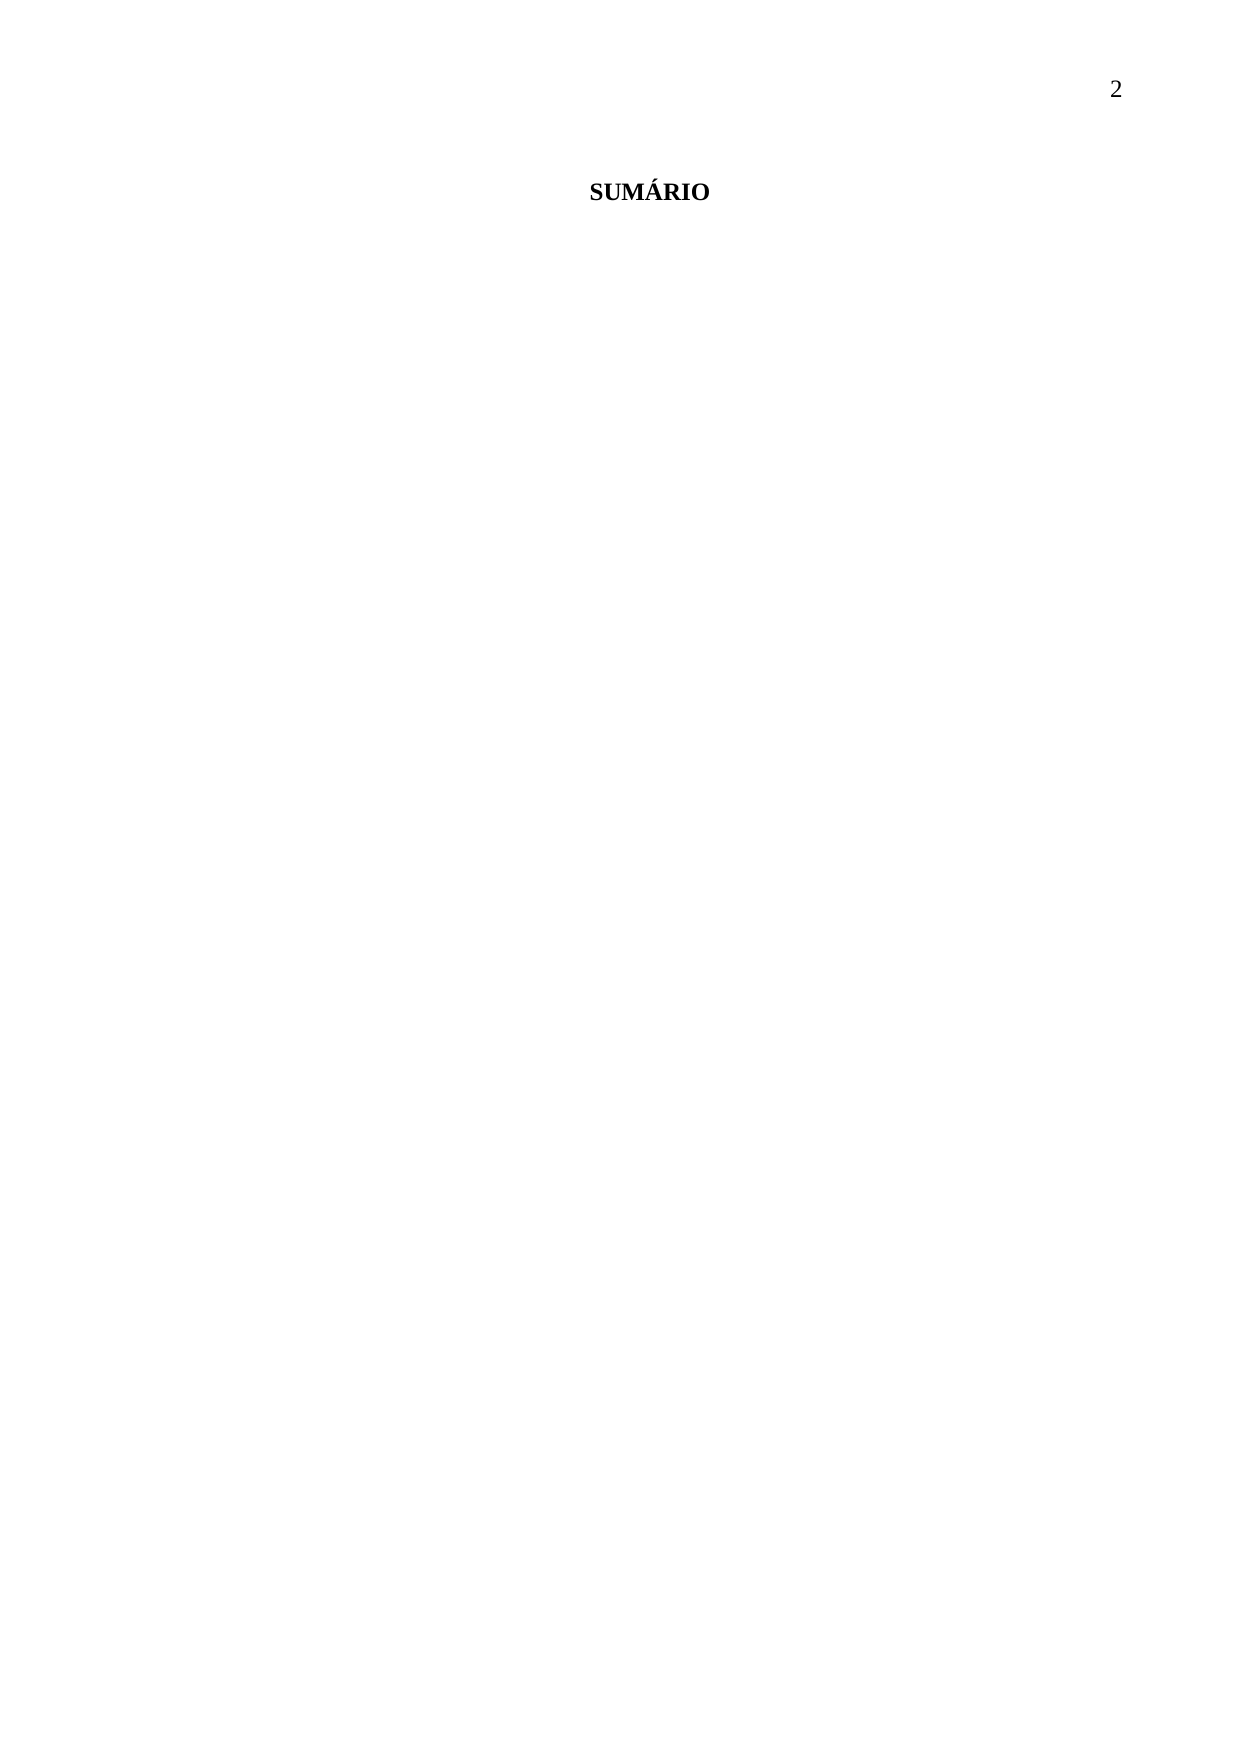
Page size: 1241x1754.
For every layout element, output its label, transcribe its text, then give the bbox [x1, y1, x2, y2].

subtitle SUMÁRIO [177, 177, 1122, 206]
